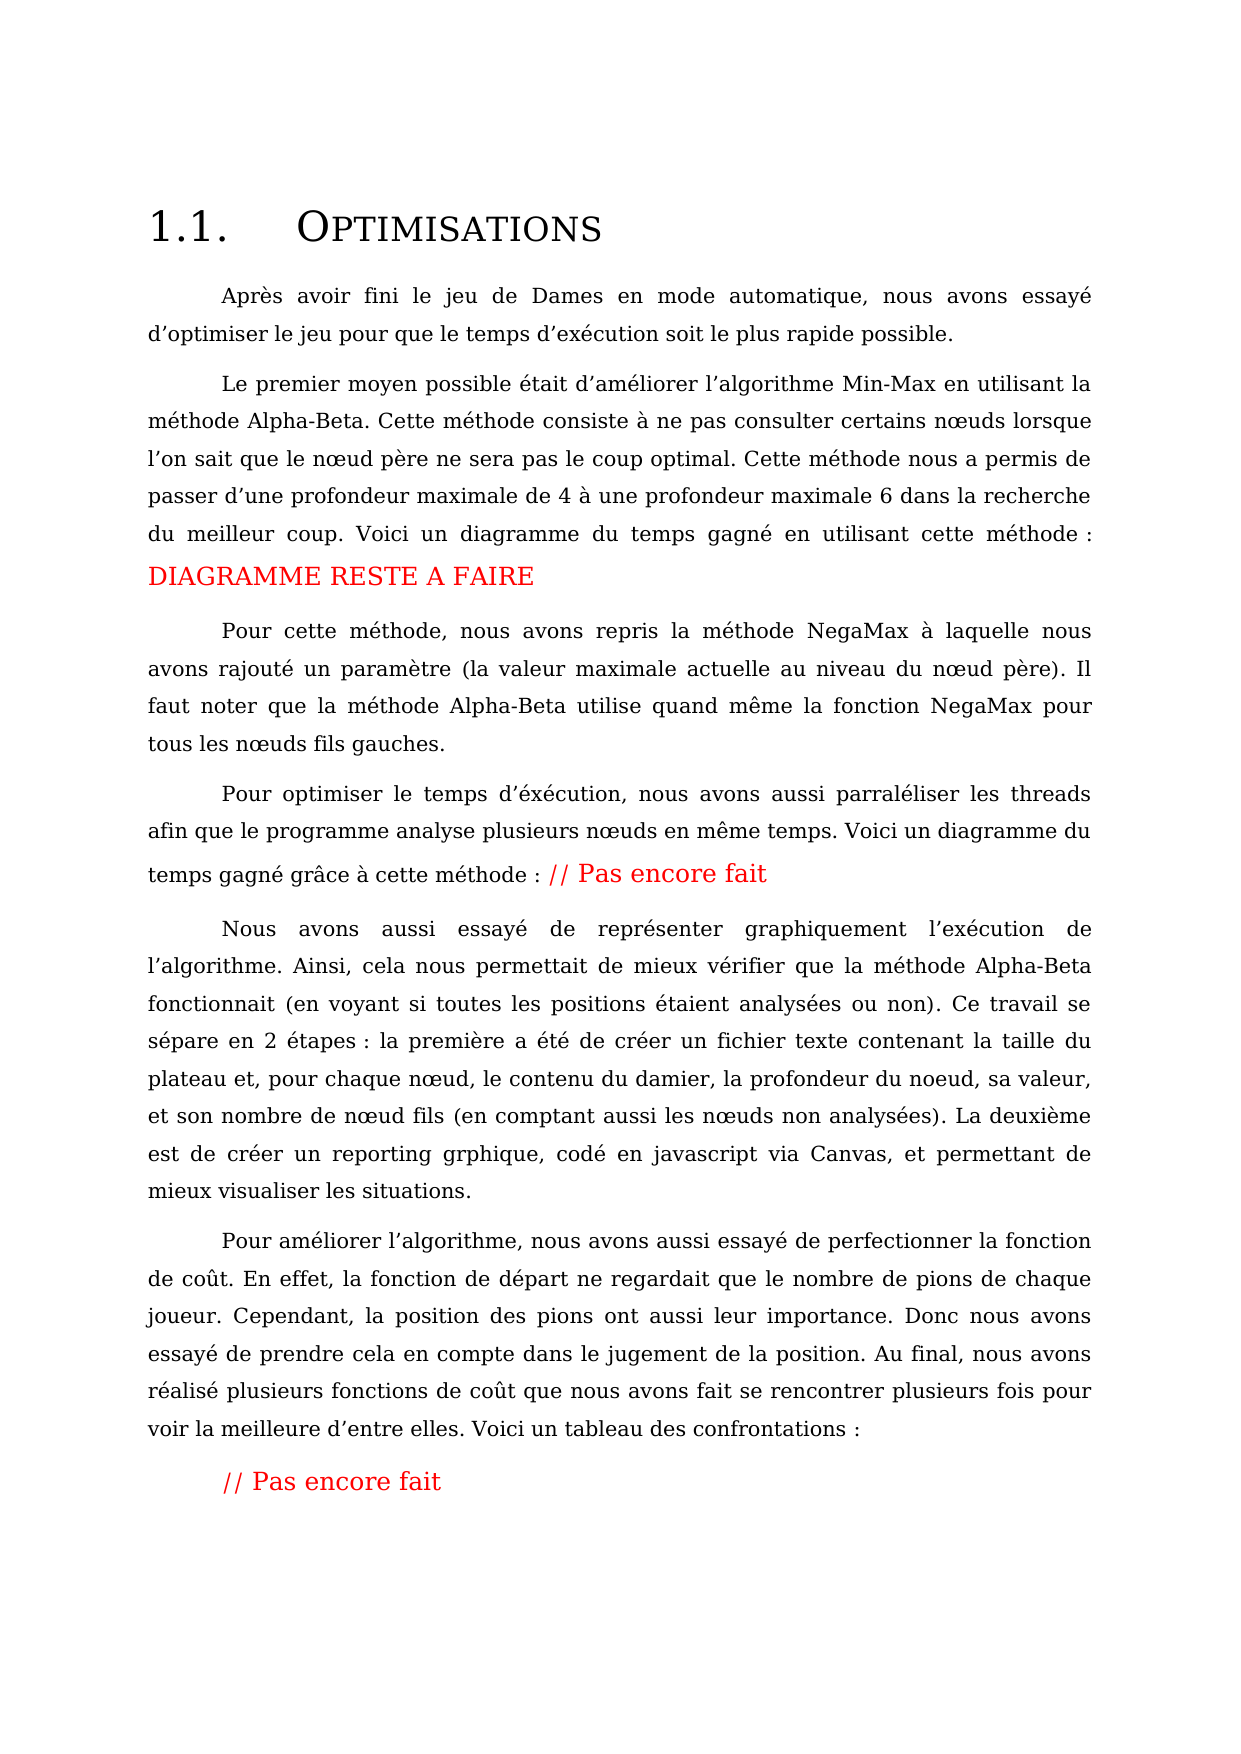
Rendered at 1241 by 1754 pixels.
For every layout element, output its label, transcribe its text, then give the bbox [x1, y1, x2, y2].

text Nous avons aussi essayé de représenter graphiquement l’exécution de l’algorithme. Ainsi, cela nous permettait de mieux vérifier que la méthode Alpha-Beta fonctionnait (en voyant si toutes les positions étaient analysées ou non). Ce travail se sépare en 2 étapes : la première a été de créer un fichier texte contenant la taille du plateau et, pour chaque nœud, le contenu du damier, la profondeur du noeud, sa valeur, et son nombre de nœud fils (en comptant aussi les nœuds non analysées). La deuxième est de créer un reporting grphique, codé en javascript via Canvas, et permettant de mieux visualiser les situations. [148, 916, 1093, 1203]
text // Pas encore fait [148, 1466, 1093, 1496]
text Pour améliorer l’algorithme, nous avons aussi essayé de perfectionner la fonction de coût. En effet, la fonction de départ ne regardait que le nombre de pions de chaque joueur. Cependant, la position des pions ont aussi leur importance. Donc nous avons essayé de prendre cela en compte dans le jugement de la position. Au final, nous avons réalisé plusieurs fonctions de coût que nous avons fait se rencontrer plusieurs fois pour voir la meilleure d’entre elles. Voici un tableau des confrontations : [148, 1228, 1093, 1441]
subtitle Optimisations [148, 200, 1093, 250]
text Pour cette méthode, nous avons repris la méthode NegaMax à laquelle nous avons rajouté un paramètre (la valeur maximale actuelle au niveau du nœud père). Il faut noter que la méthode Alpha-Beta utilise quand même la fonction NegaMax pour tous les nœuds fils gauches. [148, 618, 1093, 756]
text Le premier moyen possible était d’améliorer l’algorithme Min-Max en utilisant la méthode Alpha-Beta. Cette méthode consiste à ne pas consulter certains nœuds lorsque l’on sait que le nœud père ne sera pas le coup optimal. Cette méthode nous a permis de passer d’une profondeur maximale de 4 à une profondeur maximale 6 dans la recherche du meilleur coup. Voici un diagramme du temps gagné en utilisant cette méthode : DIAGRAMME RESTE A FAIRE [148, 371, 1093, 591]
text Pour optimiser le temps d’éxécution, nous avons aussi parraléliser les threads afin que le programme analyse plusieurs nœuds en même temps. Voici un diagramme du temps gagné grâce à cette méthode : // Pas encore fait [148, 781, 1093, 888]
text Après avoir fini le jeu de Dames en mode automatique, nous avons essayé d’optimiser le jeu pour que le temps d’exécution soit le plus rapide possible. [148, 283, 1093, 346]
